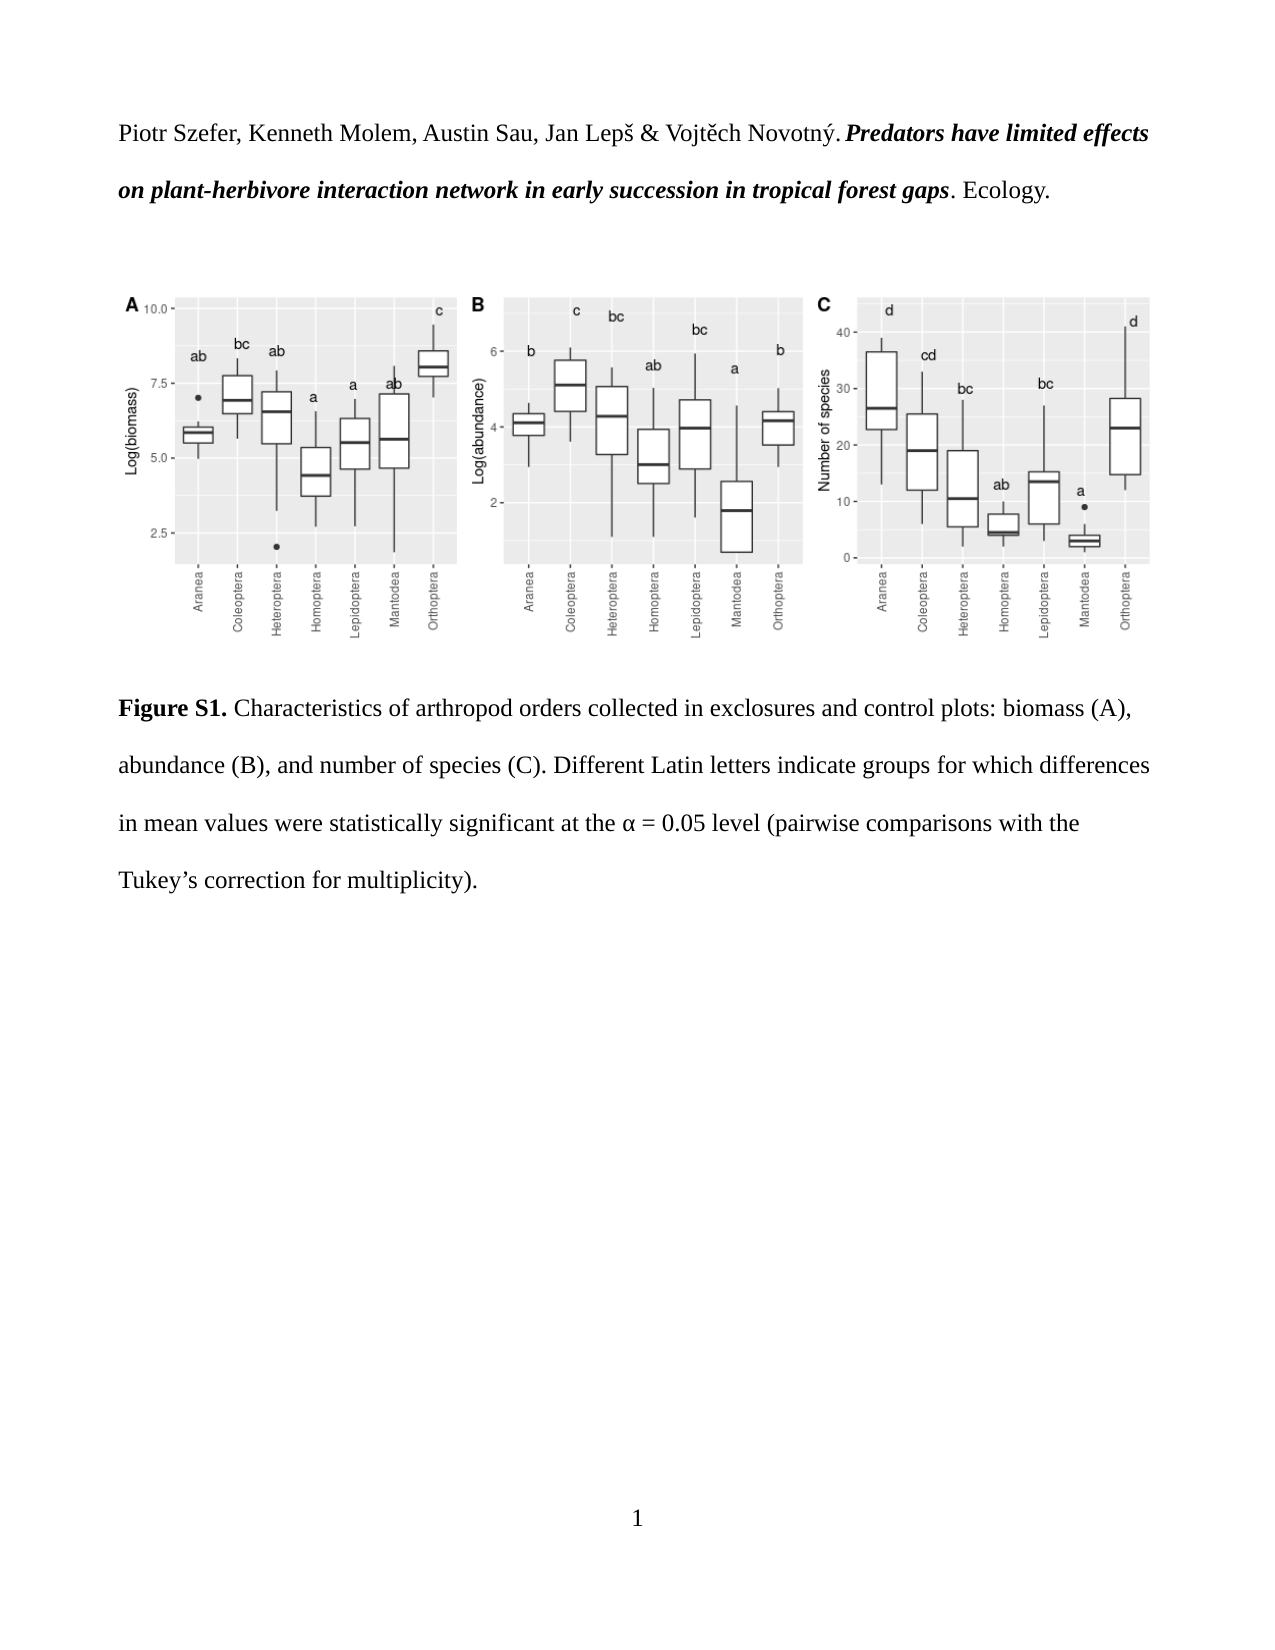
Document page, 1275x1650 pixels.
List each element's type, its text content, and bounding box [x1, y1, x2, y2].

text Figure S1. Characteristics of arthropod orders collected in exclosures and control plots: biomass (A), abundance (B), and number of species (C). Different Latin letters indicate groups for which differences in mean values were statistically significant at the α = 0.05 level (pairwise comparisons with the Tukey’s correction for multiplicity). [118, 664, 1157, 894]
picture [118, 290, 1157, 664]
text Piotr Szefer, Kenneth Molem, Austin Sau, Jan Lepš & Vojtěch Novotný. Predators have limited effects on plant-herbivore interaction network in early succession in tropical forest gaps. Ecology. [118, 118, 1157, 204]
